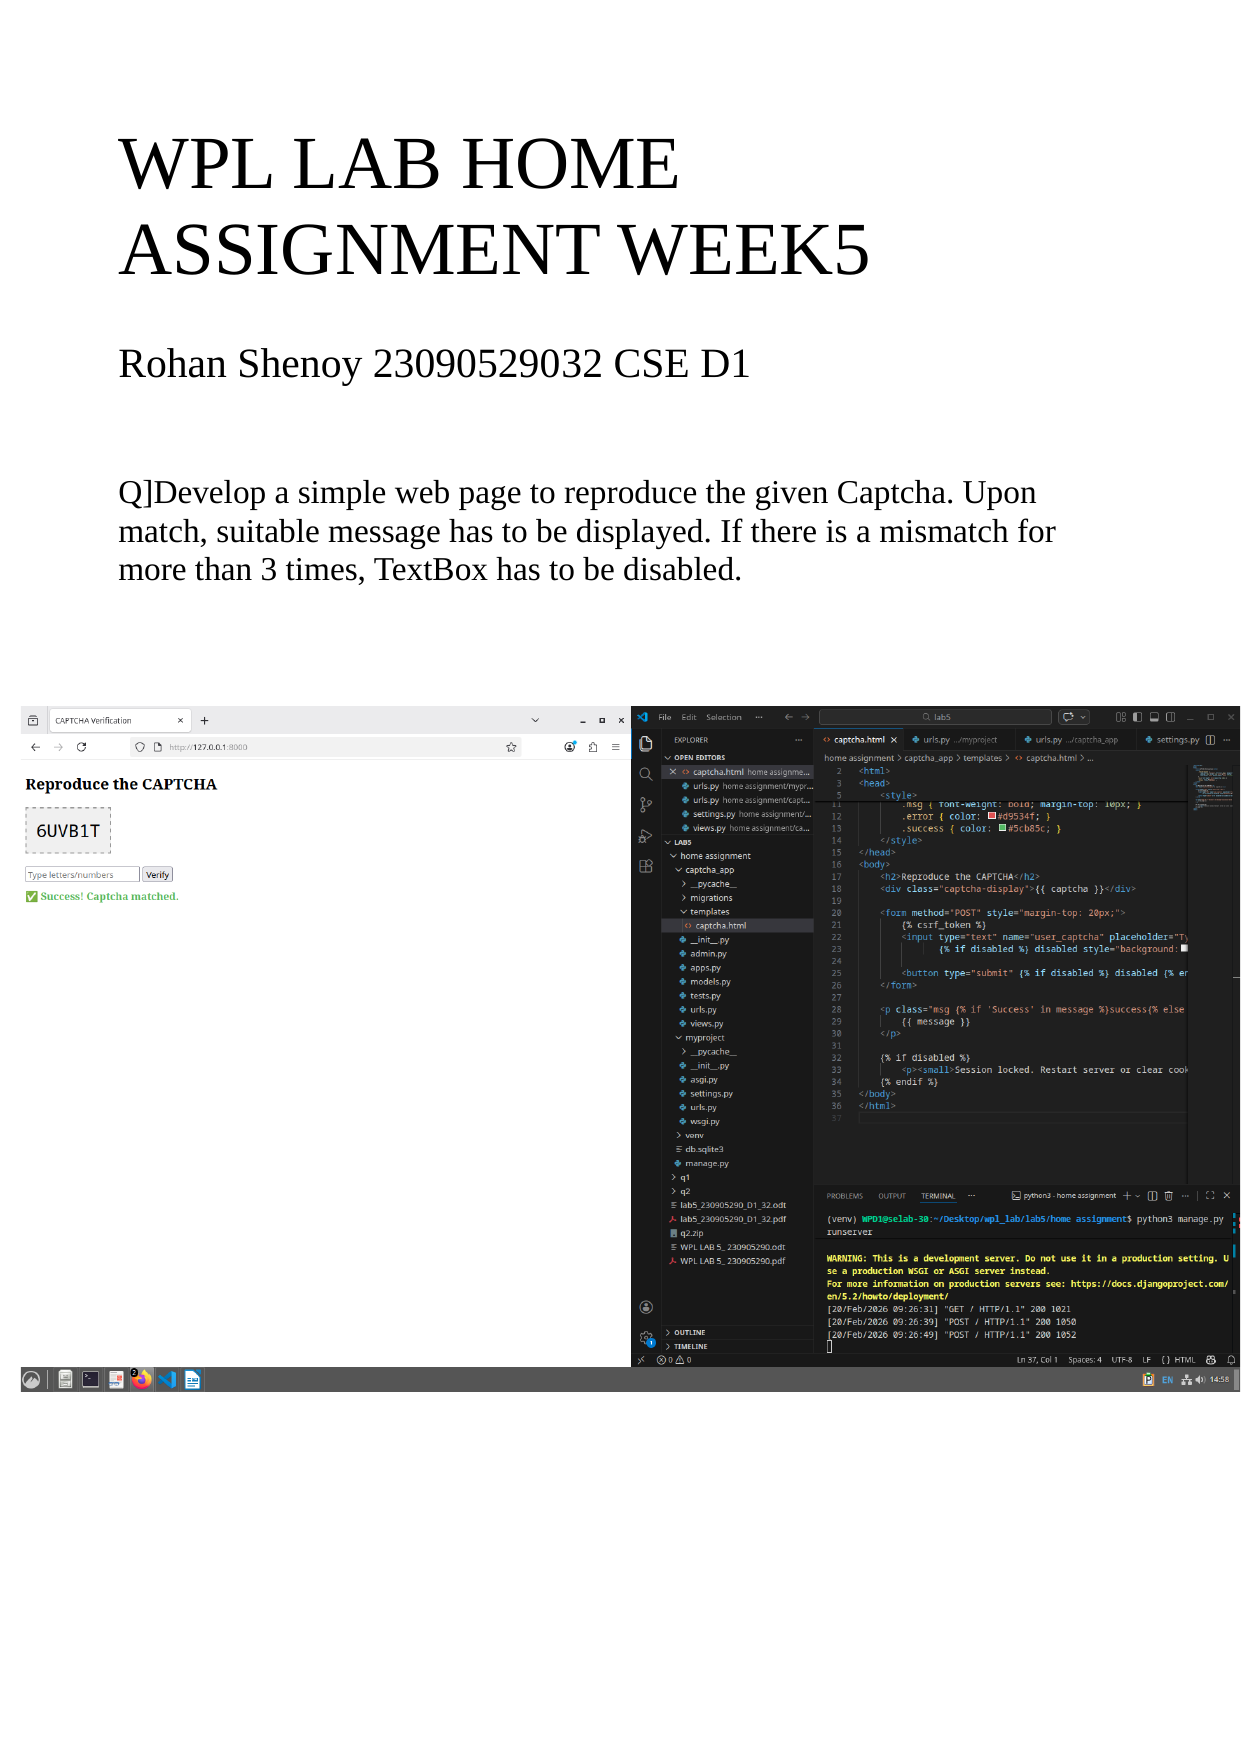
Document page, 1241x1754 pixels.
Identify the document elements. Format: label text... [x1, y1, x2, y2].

text WPL LAB HOME ASSIGNMENT WEEK5 [118, 118, 1122, 291]
text Rohan Shenoy 230905290 32 CSE D1 [118, 338, 1122, 386]
picture [20, 706, 1241, 1392]
text Q]Develop a simple web page to reproduce the given Captcha. Upon match, suitable message has to be displayed. If there is a mismatch for more than 3 times, TextBox has to be disabled. [118, 473, 1122, 588]
